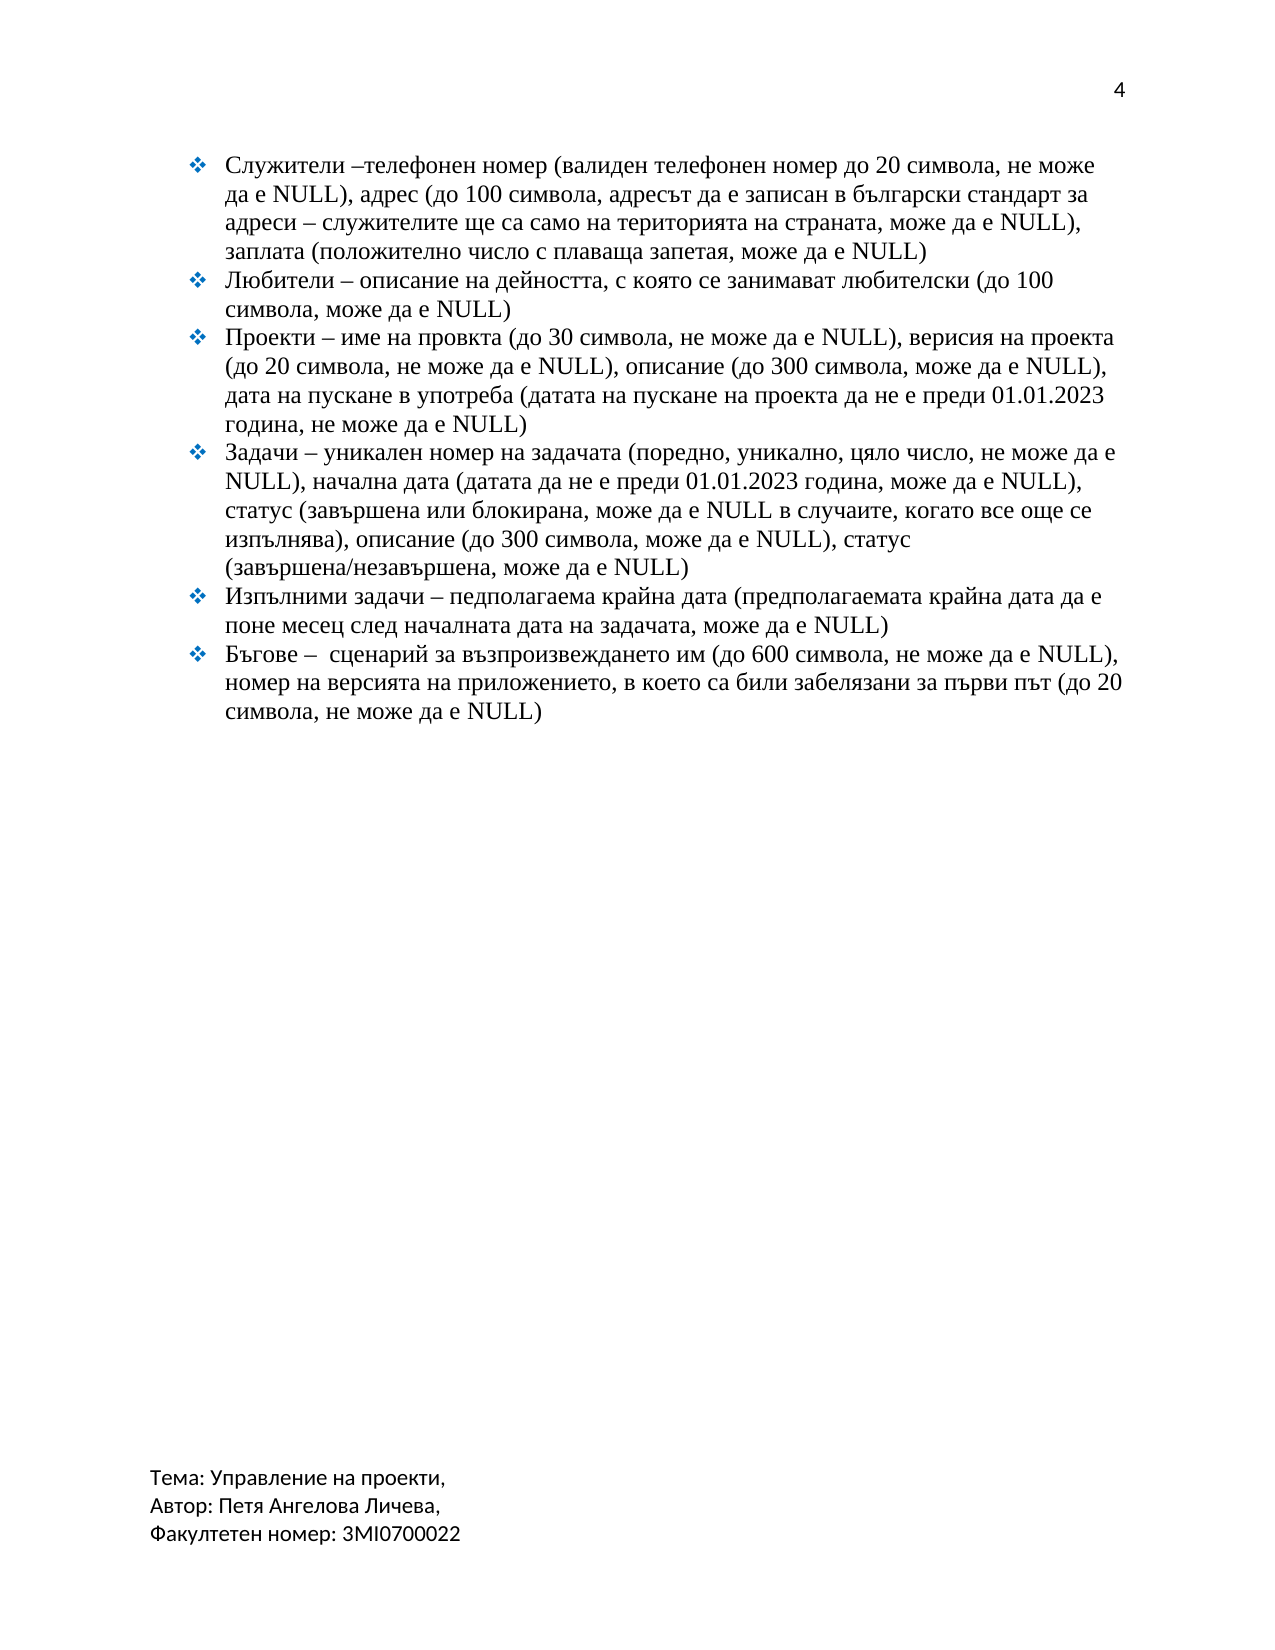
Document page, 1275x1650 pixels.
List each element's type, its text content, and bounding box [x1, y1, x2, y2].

list Служители –телефонен номер (валиден телефонен номер до 20 символа, не може да е NULL), адрес (до 100 символа, адресът да е записан в български стандарт за адреси – служителите ще са само на територията на страната, може да е NULL), заплата (положително число с плаваща запетая, може да е NULL) [187, 150, 1125, 265]
list Проекти – име на провкта (до 30 символа, не може да е NULL), верисия на проекта (до 20 символа, не може да е NULL), описание (до 300 символа, може да е NULL), дата на пускане в употреба (датата на пускане на проекта да не е преди 01.01.2023 година, не може да е NULL) [187, 322, 1125, 437]
list Задачи – уникален номер на задачата (поредно, уникално, цяло число, не може да е NULL), начална дата (датата да не е преди 01.01.2023 година, може да е NULL), статус (завършена или блокирана, може да е NULL в случаите, когато все още се изпълнява), описание (до 300 символа, може да е NULL), статус (завършена/незавършена, може да е NULL) [187, 437, 1125, 581]
list Любители – описание на дейността, с която се занимават любителски (до 100 символа, може да е NULL) [187, 265, 1125, 322]
list Бъгове – сценарий за възпроизвеждането им (до 600 символа, не може да е NULL), номер на версията на приложението, в което са били забелязани за първи път (до 20 символа, не може да е NULL) [187, 639, 1125, 725]
list Изпълними задачи – педполагаема крайна дата (предполагаемата крайна дата да е поне месец след началната дата на задачата, може да е NULL) [187, 581, 1125, 639]
